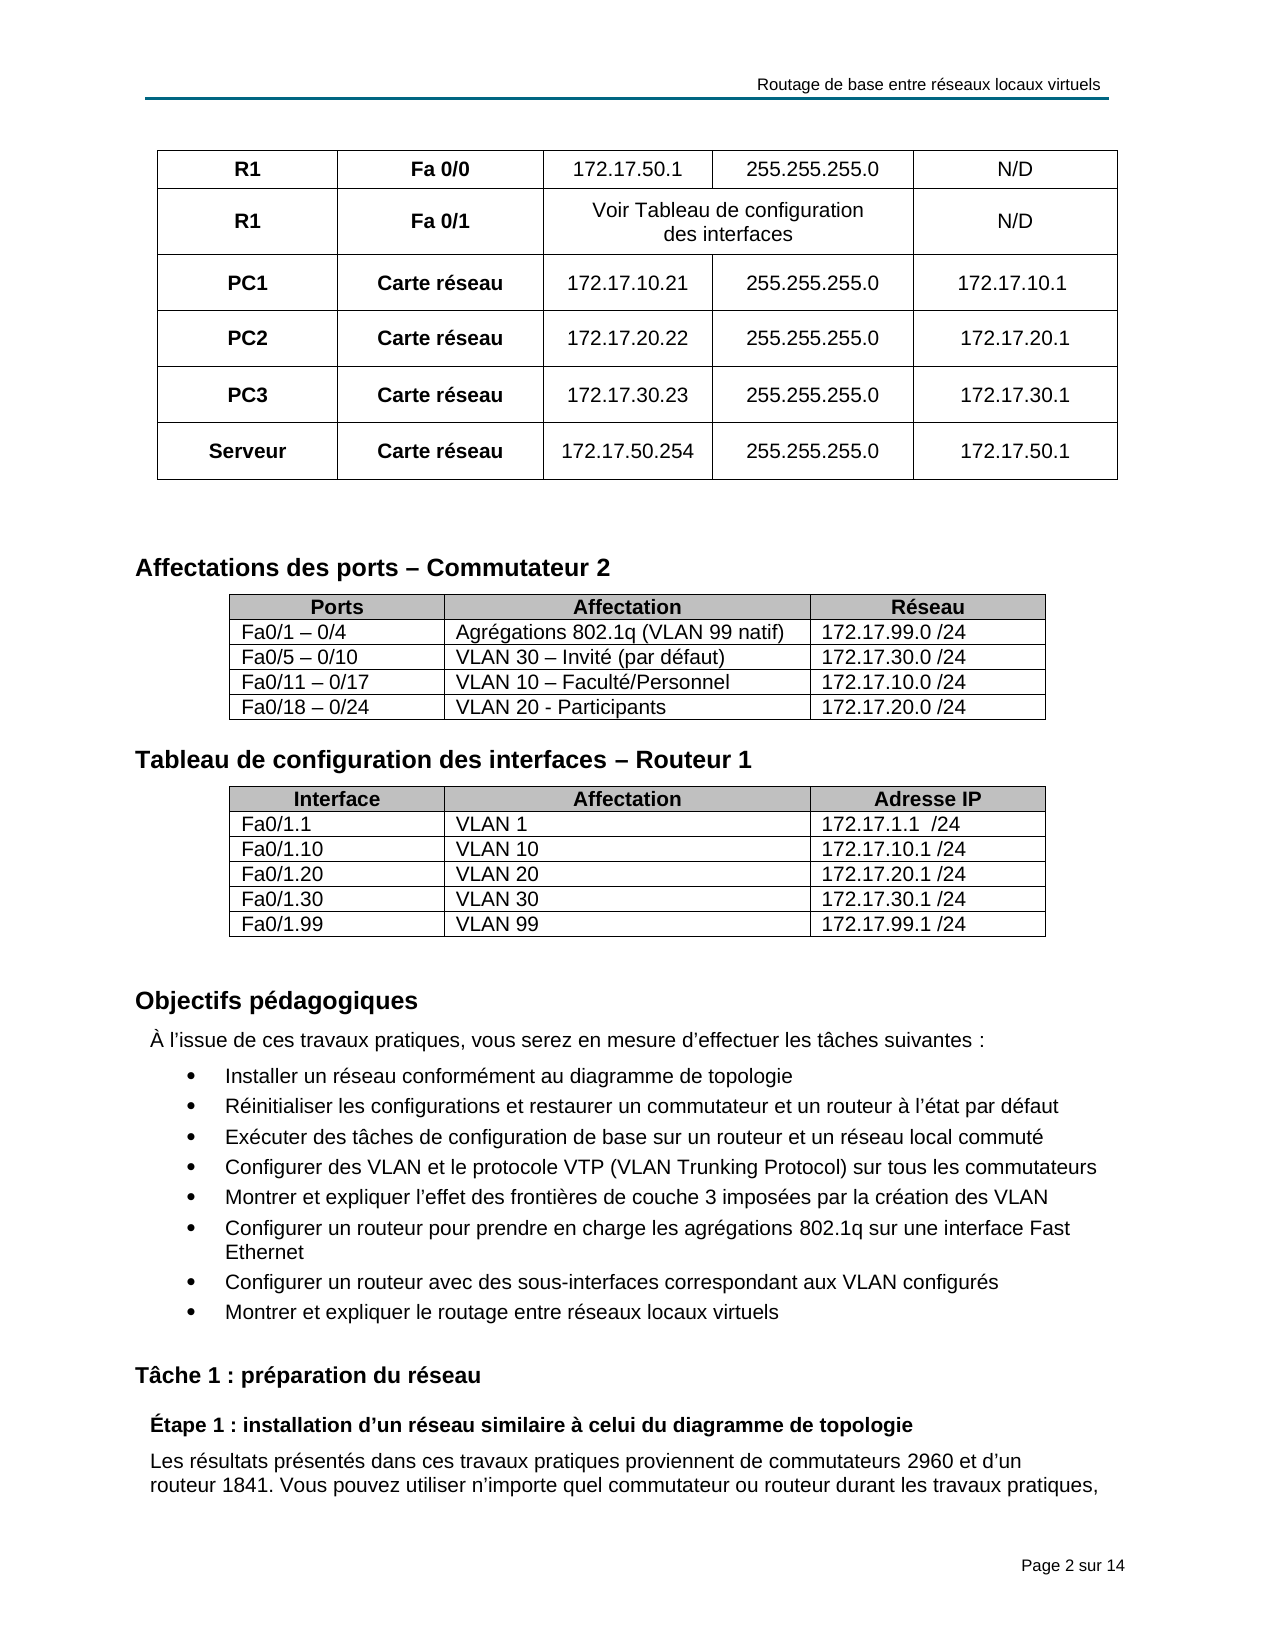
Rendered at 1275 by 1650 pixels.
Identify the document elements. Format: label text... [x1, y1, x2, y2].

table_cell Fa0/1.30 [230, 887, 444, 911]
table_cell 172.17.10.21 [544, 255, 712, 309]
table_cell 172.17.20.22 [544, 311, 712, 366]
list Configurer des VLAN et le protocole VTP (VLAN Trunking Protocol) sur tous les commutateurs [187, 1155, 1125, 1179]
table_cell 172.17.30.1 /24 [811, 887, 1045, 911]
subtitle Objectifs pédagogiques [135, 986, 1125, 1015]
text Tâche 1 : préparation du réseau [135, 1362, 1125, 1388]
table_cell 255.255.255.0 [713, 423, 913, 479]
table_cell VLAN 30 – Invité (par défaut) [445, 645, 810, 669]
table_cell 172.17.20.1 [914, 311, 1117, 366]
table_cell Fa0/18 – 0/24 [230, 695, 444, 719]
table_cell PC3 [158, 367, 337, 422]
list Configurer un routeur pour prendre en charge les agrégations 802.1q sur une interface Fast Ethernet [187, 1215, 1125, 1263]
table_header Affectation [445, 595, 810, 619]
table_cell Fa0/5 – 0/10 [230, 645, 444, 669]
subtitle Affectations des ports – Commutateur 2 [135, 553, 1125, 581]
subtitle Tableau de configuration des interfaces – Routeur 1 [135, 745, 1125, 774]
table_cell Fa 0/0 [338, 151, 543, 187]
table_cell Carte réseau [338, 255, 543, 309]
table_cell Fa 0/1 [338, 189, 543, 254]
table_cell 172.17.10.0 /24 [811, 670, 1045, 694]
table_cell Fa0/1 – 0/4 [230, 620, 444, 644]
table_cell 172.17.50.1 [544, 151, 712, 187]
table_header Réseau [811, 595, 1045, 619]
table_cell 172.17.30.0 /24 [811, 645, 1045, 669]
table_cell 172.17.50.254 [544, 423, 712, 479]
table_cell VLAN 20 [445, 862, 810, 886]
table_header Interface [230, 787, 444, 811]
table_cell Serveur [158, 423, 337, 479]
list Montrer et expliquer le routage entre réseaux locaux virtuels [187, 1300, 1125, 1324]
table_cell 172.17.10.1 /24 [811, 837, 1045, 861]
text Étape 1 : installation d’un réseau similaire à celui du diagramme de topologie [150, 1413, 1125, 1437]
table_header Adresse IP [811, 787, 1045, 811]
list Exécuter des tâches de configuration de base sur un routeur et un réseau local commuté [187, 1124, 1125, 1148]
table_cell VLAN 20 - Participants [445, 695, 810, 719]
table_cell 255.255.255.0 [713, 367, 913, 422]
table_cell 172.17.20.0 /24 [811, 695, 1045, 719]
table_cell Fa0/11 – 0/17 [230, 670, 444, 694]
table_cell VLAN 10 [445, 837, 810, 861]
list Montrer et expliquer l’effet des frontières de couche 3 imposées par la création des VLAN [187, 1185, 1125, 1209]
table_cell R1 [158, 189, 337, 254]
table_cell Voir Tableau de configuration des interfaces [544, 189, 913, 254]
table_cell 172.17.1.1 /24 [811, 812, 1045, 836]
table_cell Carte réseau [338, 423, 543, 479]
table_cell 255.255.255.0 [713, 151, 913, 187]
table_cell R1 [158, 151, 337, 187]
table_header Affectation [445, 787, 810, 811]
table_cell 172.17.10.1 [914, 255, 1117, 309]
table_cell 172.17.30.23 [544, 367, 712, 422]
table_cell Carte réseau [338, 311, 543, 366]
table_cell 172.17.50.1 [914, 423, 1117, 479]
table_header Ports [230, 595, 444, 619]
table_cell VLAN 10 – Faculté/Personnel [445, 670, 810, 694]
table_cell N/D [914, 151, 1117, 187]
table_cell 255.255.255.0 [713, 255, 913, 309]
table_cell PC2 [158, 311, 337, 366]
table_cell 172.17.30.1 [914, 367, 1117, 422]
text Les résultats présentés dans ces travaux pratiques proviennent de commutateurs 2960 et d’un routeur 1841. Vous pouvez utiliser n’importe quel commutateur ou routeur durant les travaux pratiques, [150, 1449, 1125, 1497]
table_cell 172.17.99.0 /24 [811, 620, 1045, 644]
table_cell PC1 [158, 255, 337, 309]
table_cell 172.17.20.1 /24 [811, 862, 1045, 886]
table_cell Agrégations 802.1q (VLAN 99 natif) [445, 620, 810, 644]
table_cell VLAN 1 [445, 812, 810, 836]
table_cell Fa0/1.1 [230, 812, 444, 836]
list Configurer un routeur avec des sous-interfaces correspondant aux VLAN configurés [187, 1270, 1125, 1294]
table_cell Fa0/1.20 [230, 862, 444, 886]
table_cell VLAN 30 [445, 887, 810, 911]
table_cell 255.255.255.0 [713, 311, 913, 366]
list Installer un réseau conformément au diagramme de topologie [187, 1064, 1125, 1088]
table_cell Fa0/1.10 [230, 837, 444, 861]
table_cell VLAN 99 [445, 912, 810, 936]
table_cell 172.17.99.1 /24 [811, 912, 1045, 936]
table_cell Carte réseau [338, 367, 543, 422]
list Réinitialiser les configurations et restaurer un commutateur et un routeur à l’état par défaut [187, 1094, 1125, 1118]
table_cell N/D [914, 189, 1117, 254]
text À l’issue de ces travaux pratiques, vous serez en mesure d’effectuer les tâches suivantes : [150, 1027, 1125, 1051]
table_cell Fa0/1.99 [230, 912, 444, 936]
